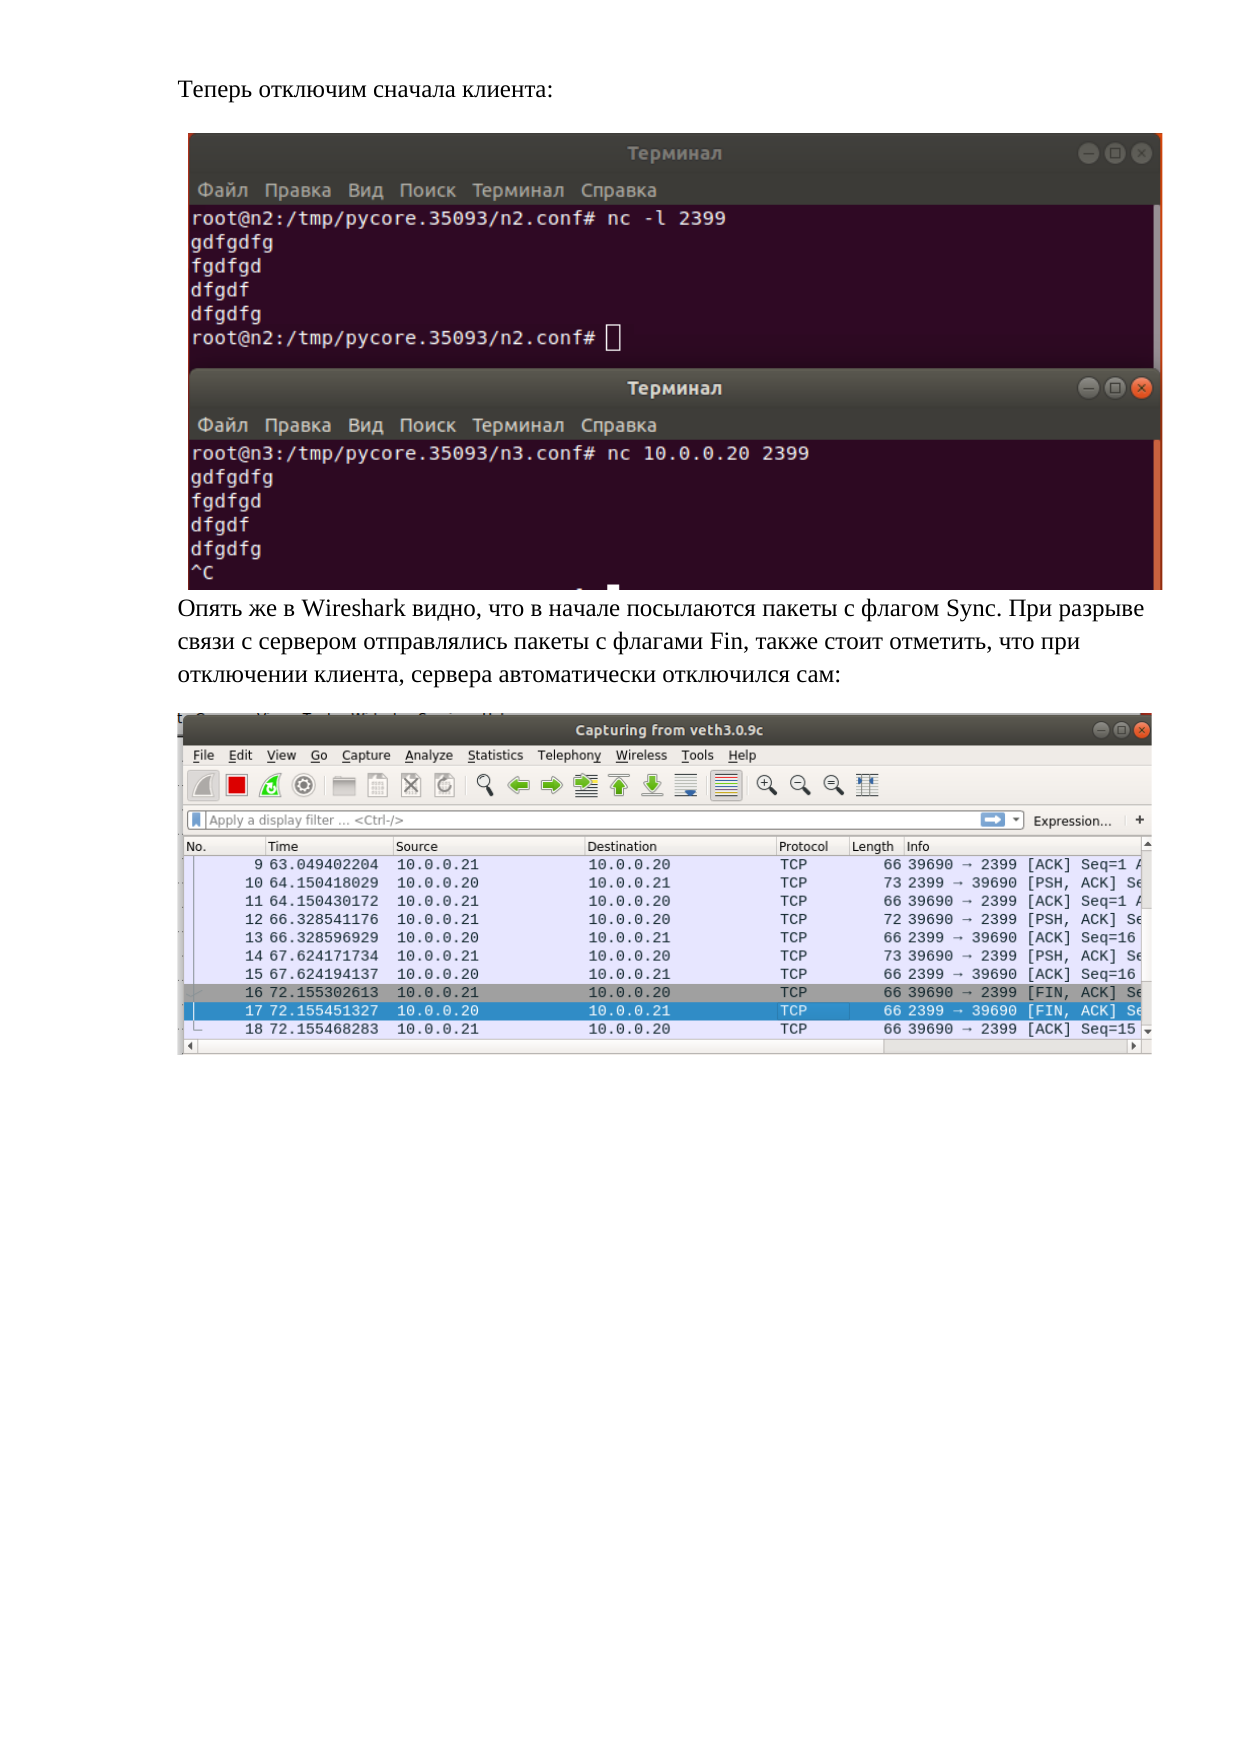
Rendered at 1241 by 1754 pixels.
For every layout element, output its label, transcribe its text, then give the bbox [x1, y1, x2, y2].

picture [177, 713, 1152, 1055]
text Теперь отключим сначала клиента: [177, 74, 1152, 103]
picture [188, 133, 1163, 590]
text Опять же в Wireshark видно, что в начале посылаются пакеты с флагом Sync. При разрыве связи с сервером отправлялись пакеты с флагами Fin, также стоит отметить, что при отключении клиента, сервера автоматически отключился сам: [177, 128, 1152, 688]
